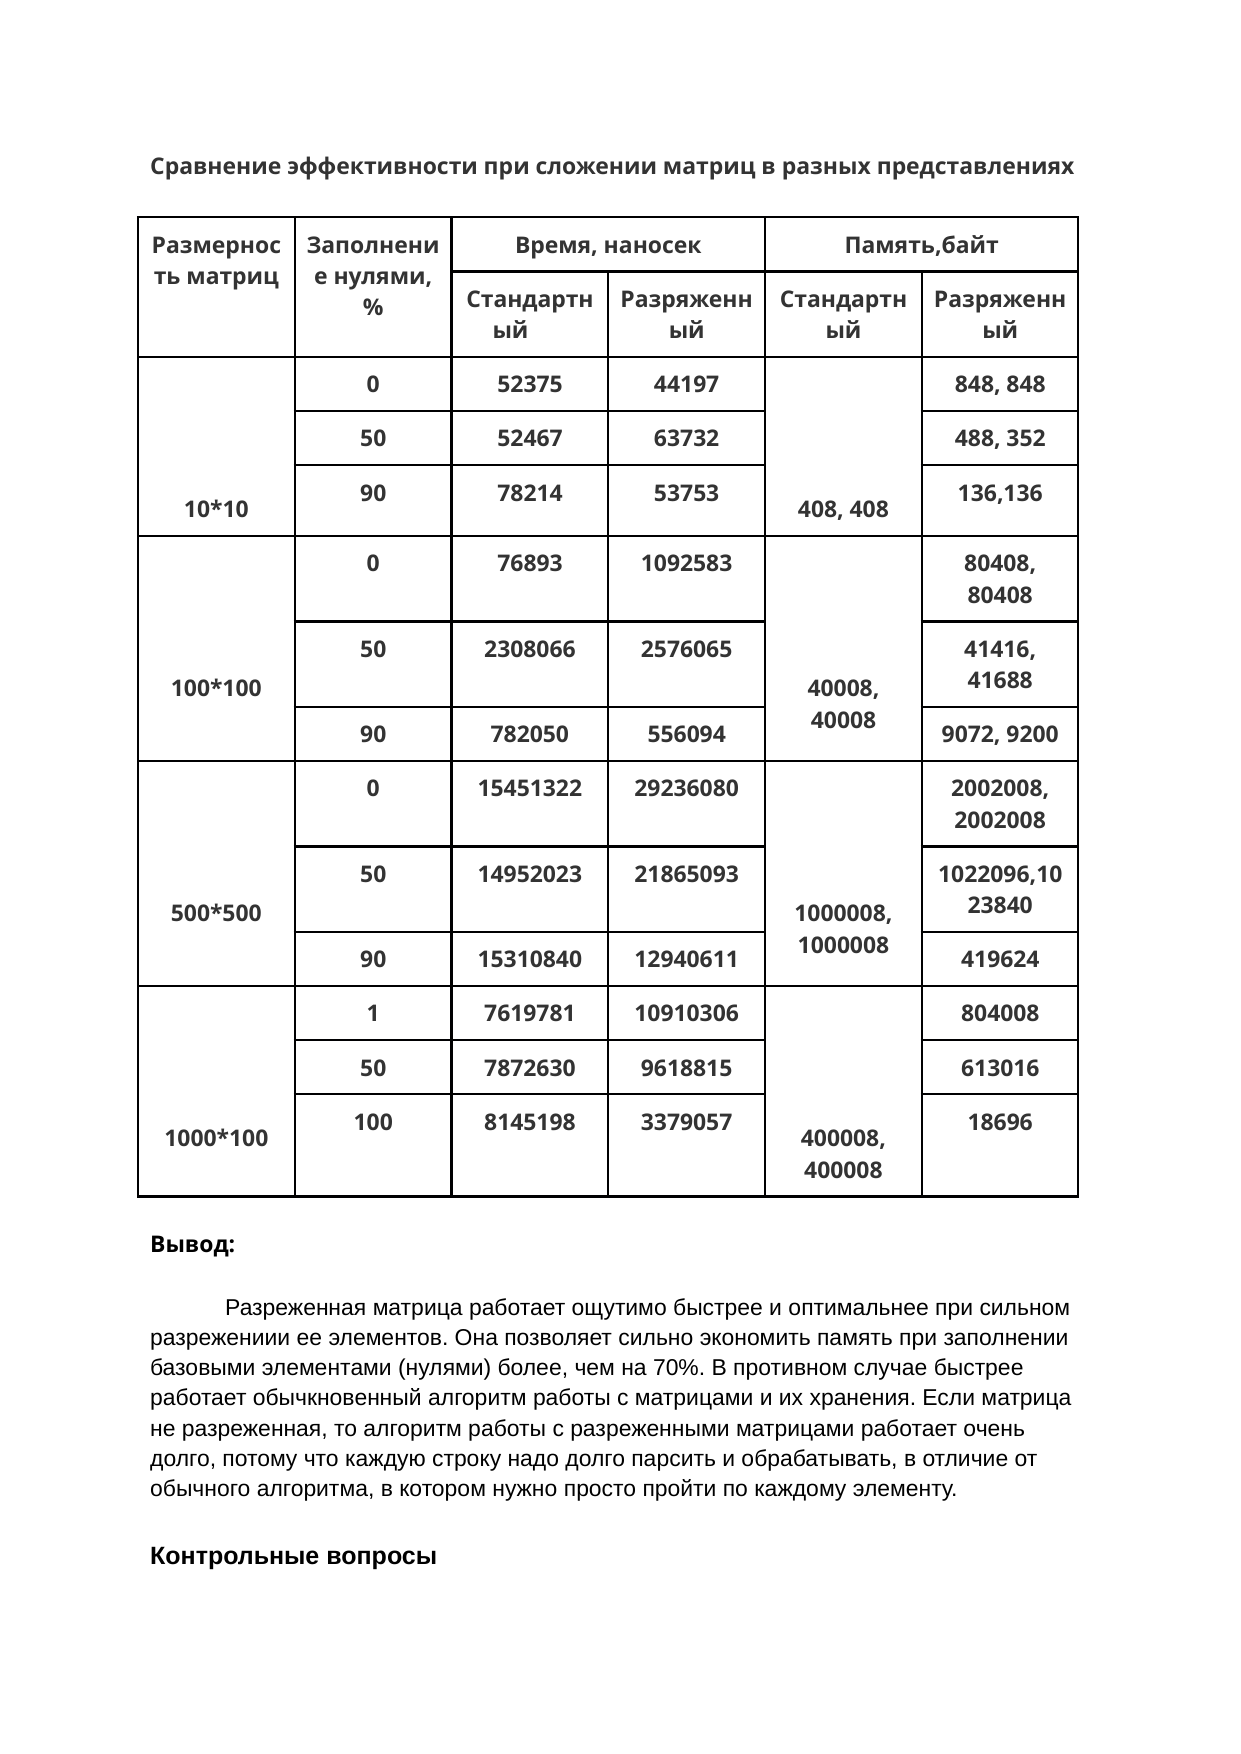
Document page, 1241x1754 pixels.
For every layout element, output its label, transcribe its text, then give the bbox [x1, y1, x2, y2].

table_cell 613016 [923, 1041, 1077, 1093]
table_cell 1022096,1023840 [923, 848, 1077, 931]
table_cell 1000*100 [139, 987, 294, 1195]
table_header Время, наносек [453, 218, 764, 270]
table_cell 0 [296, 762, 450, 845]
table_cell 848, 848 [923, 358, 1077, 410]
table_cell 0 [296, 537, 450, 620]
table_cell 10*10 [139, 358, 294, 535]
text Разреженная матрица работает ощутимо быстрее и оптимальнее при сильном разрежениии ее элементов. Она позволяет сильно экономить память при заполнении базовыми элементами (нулями) более, чем на 70%. В противном случае быстрее работает обычкновенный алгоритм работы с матрицами и их хранения. Если матрица не разреженная, то алгоритм работы с разреженными матрицами работает очень долго, потому что каждую строку надо долго парсить и обрабатывать, в отличие от обычного алгоритма, в котором нужно просто пройти по каждому элементу. [150, 1294, 1090, 1501]
table_cell 0 [296, 358, 450, 410]
table_cell 500*500 [139, 762, 294, 985]
table_cell Стандартный [453, 273, 607, 356]
table_header Размерность матриц [139, 218, 294, 356]
table_cell 9072, 9200 [923, 708, 1077, 760]
table_cell Разряженный [923, 273, 1077, 356]
table_cell 2002008, 2002008 [923, 762, 1077, 845]
table_cell Разряженный [609, 273, 764, 356]
table_cell Стандартный [766, 273, 921, 356]
table_cell 18696 [923, 1095, 1077, 1195]
table_cell 2308066 [453, 623, 607, 706]
table_cell 3379057 [609, 1095, 764, 1195]
table_cell 41416, 41688 [923, 623, 1077, 706]
table_cell 804008 [923, 987, 1077, 1039]
table_cell 53753 [609, 466, 764, 535]
table_cell 63732 [609, 412, 764, 464]
table_cell 50 [296, 848, 450, 931]
table_cell 52467 [453, 412, 607, 464]
table_cell 76893 [453, 537, 607, 620]
table_cell 488, 352 [923, 412, 1077, 464]
table_cell 14952023 [453, 848, 607, 931]
table_cell 80408, 80408 [923, 537, 1077, 620]
table_cell 1 [296, 987, 450, 1039]
table_cell 50 [296, 623, 450, 706]
table_cell 2576065 [609, 623, 764, 706]
table_cell 7619781 [453, 987, 607, 1039]
table_cell 8145198 [453, 1095, 607, 1195]
table_cell 90 [296, 466, 450, 535]
table_cell 50 [296, 1041, 450, 1093]
table_cell 1000008, 1000008 [766, 762, 921, 985]
table_cell 50 [296, 412, 450, 464]
table_cell 90 [296, 708, 450, 760]
table_cell 44197 [609, 358, 764, 410]
table_cell 78214 [453, 466, 607, 535]
table_cell 408, 408 [766, 358, 921, 535]
table_cell 29236080 [609, 762, 764, 845]
table_cell 100*100 [139, 537, 294, 760]
table_cell 9618815 [609, 1041, 764, 1093]
table_cell 136,136 [923, 466, 1077, 535]
table_cell 782050 [453, 708, 607, 760]
table_header Заполнение нулями, % [296, 218, 450, 356]
text Контрольные вопросы [150, 1541, 1090, 1570]
table_cell 7872630 [453, 1041, 607, 1093]
table_cell 100 [296, 1095, 450, 1195]
table_cell 12940611 [609, 933, 764, 985]
table_cell 556094 [609, 708, 764, 760]
table_cell 10910306 [609, 987, 764, 1039]
table_cell 40008, 40008 [766, 537, 921, 760]
table_cell 15310840 [453, 933, 607, 985]
table_cell 400008, 400008 [766, 987, 921, 1195]
table_cell 15451322 [453, 762, 607, 845]
table_cell 90 [296, 933, 450, 985]
table_cell 52375 [453, 358, 607, 410]
table_cell 1092583 [609, 537, 764, 620]
text Сравнение эффективности при сложении матриц в разных представлениях [150, 150, 1090, 181]
table_cell 419624 [923, 933, 1077, 985]
text Вывод: [150, 1228, 1090, 1259]
table_header Память,байт [766, 218, 1077, 270]
table_cell 21865093 [609, 848, 764, 931]
